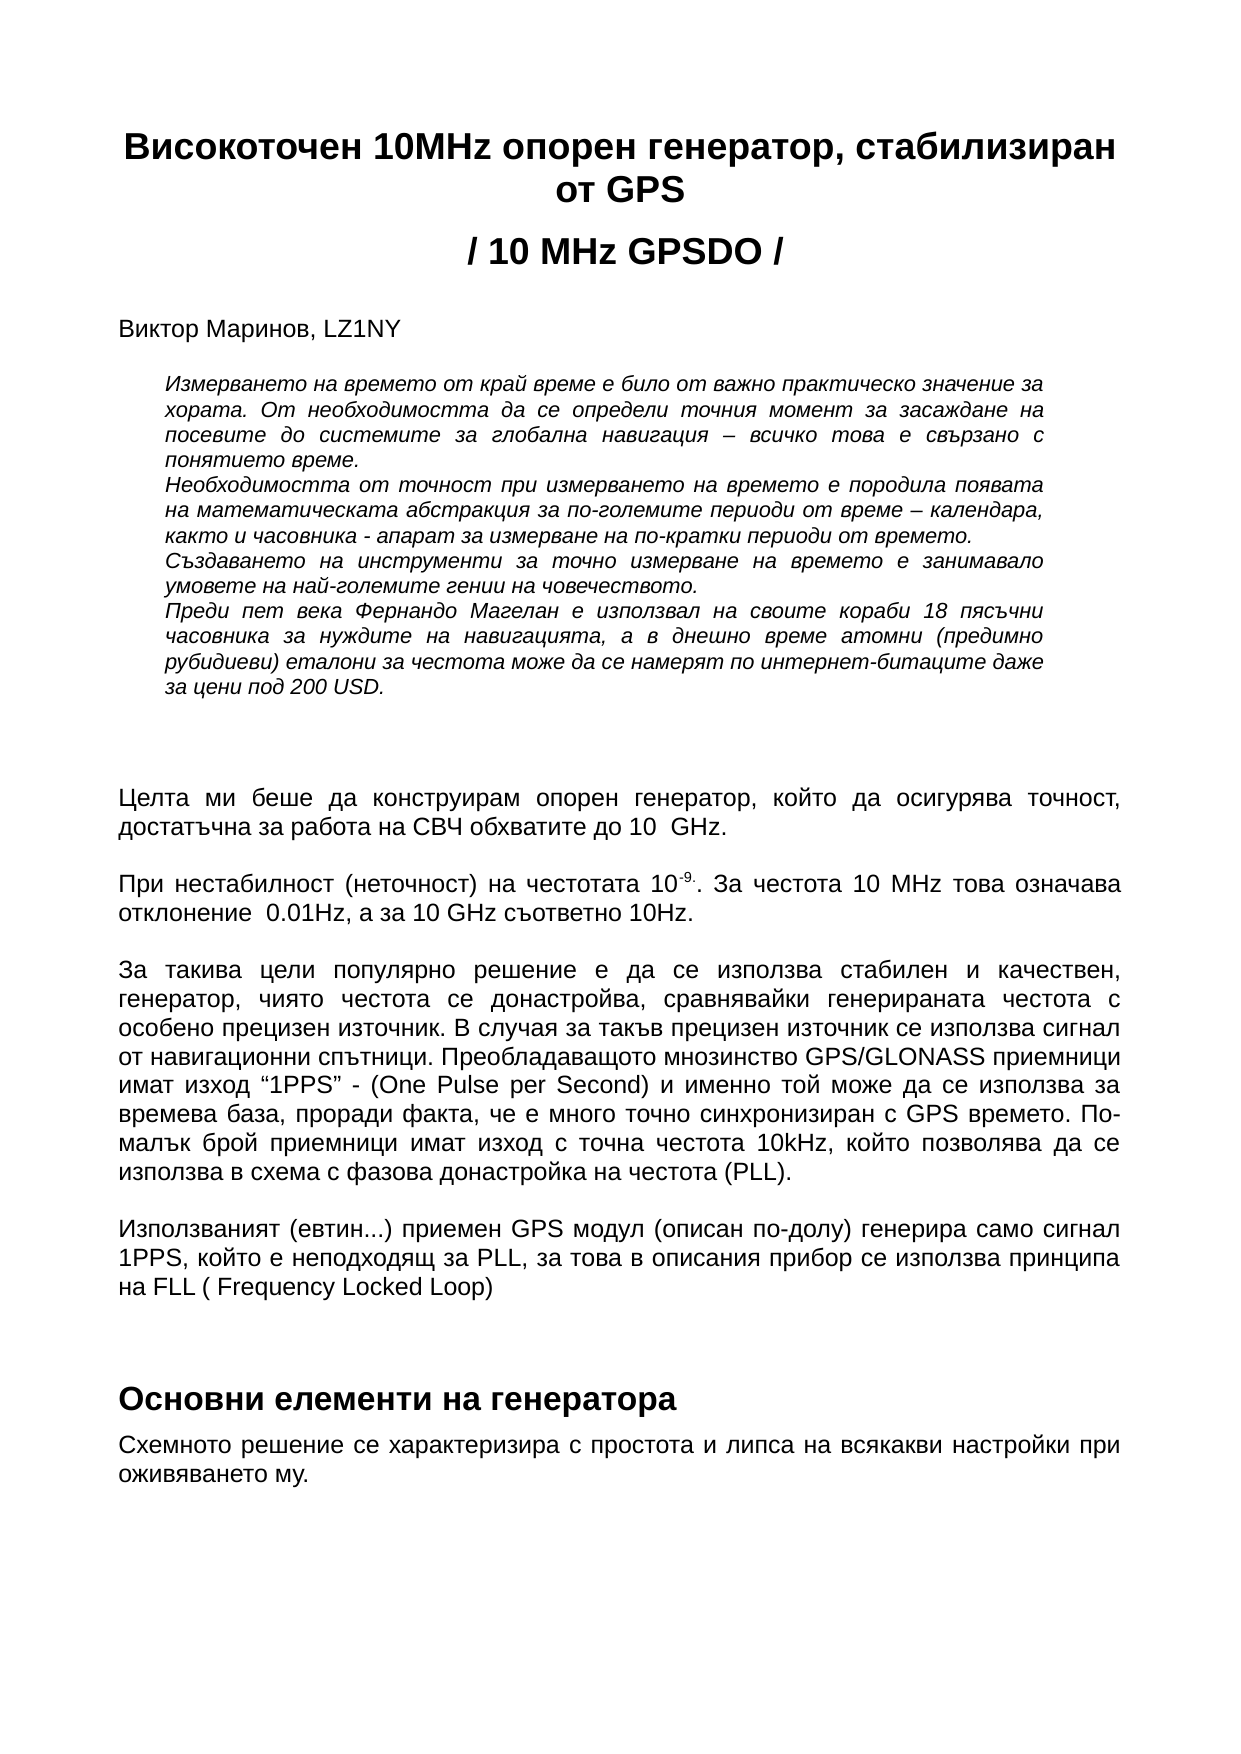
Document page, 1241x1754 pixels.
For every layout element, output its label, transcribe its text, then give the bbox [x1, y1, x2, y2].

text Преди пет века Фернандо Магелан е използвал на своите кораби 18 пясъчни часовника за нуждите на навигацията, а в днешно време атомни (предимно рубидиеви) еталони за честота може да се намерят по интернет-битаците даже за цени под 200 USD. [165, 598, 1047, 699]
text Схемното решение се характеризира с простота и липса на всякакви настройки при оживяването му. [118, 1430, 1122, 1487]
text При нестабилност (неточност) на честотата 10-9.. За честота 10 MHz това означава отклонение 0.01Hz, а за 10 GHz съответно 10Hz. [118, 869, 1122, 927]
text За такива цели популярно решение е да се използва стабилен и качествен, генератор, чиято честота се донастройва, сравнявайки генерираната честота с особено прецизен източник. В случая за такъв прецизен източник се използва сигнал от навигационни спътници. Преобладаващото мнозинство GPS/GLONASS приемници имат изход “1PPS” - (One Pulse per Second) и именно той може да се използва за времева база, проради факта, че е много точно синхронизиран с GPS времето. По-малък брой приемници имат изход с точна честота 10kHz, който позволява да се използва в схема с фазова донастройка на честота (PLL). [118, 955, 1122, 1185]
subtitle Основни елементи на генератора [118, 1379, 1122, 1417]
text Измерването на времето от край време е било от важно практическо значение за хората. От необходимостта да се определи точния момент за засаждане на посевите до системите за глобална навигация – всичко това е свързано с понятието време. [165, 371, 1047, 472]
text Използваният (евтин...) приемен GPS модул (описан по-долу) генерира само сигнал 1РРS, който е неподходящ за PLL, за това в описания прибор се използва принципа на FLL ( Frequency Locked Loop) [118, 1214, 1122, 1300]
subtitle / 10 MHz GPSDO / [118, 229, 1122, 272]
text Целта ми беше да конструирам опорен генератор, който да осигурява точност, достатъчна за работа на СВЧ обхватите до 10 GHz. [118, 783, 1122, 840]
text Създаването на инструменти за точно измерване на времето е занимавало умовете на най-големите гении на човечеството. [165, 548, 1047, 598]
subtitle Високоточен 10MHz опорен генератор, стабилизиран от GPS [118, 124, 1122, 211]
text Необходимостта от точност при измерването на времето е породила появата на математическата абстракция за по-големите периоди от време – календара, както и часовника - апарат за измерване на по-кратки периоди от времето. [165, 472, 1047, 548]
text Виктор Маринов, LZ1NY [118, 314, 1122, 342]
